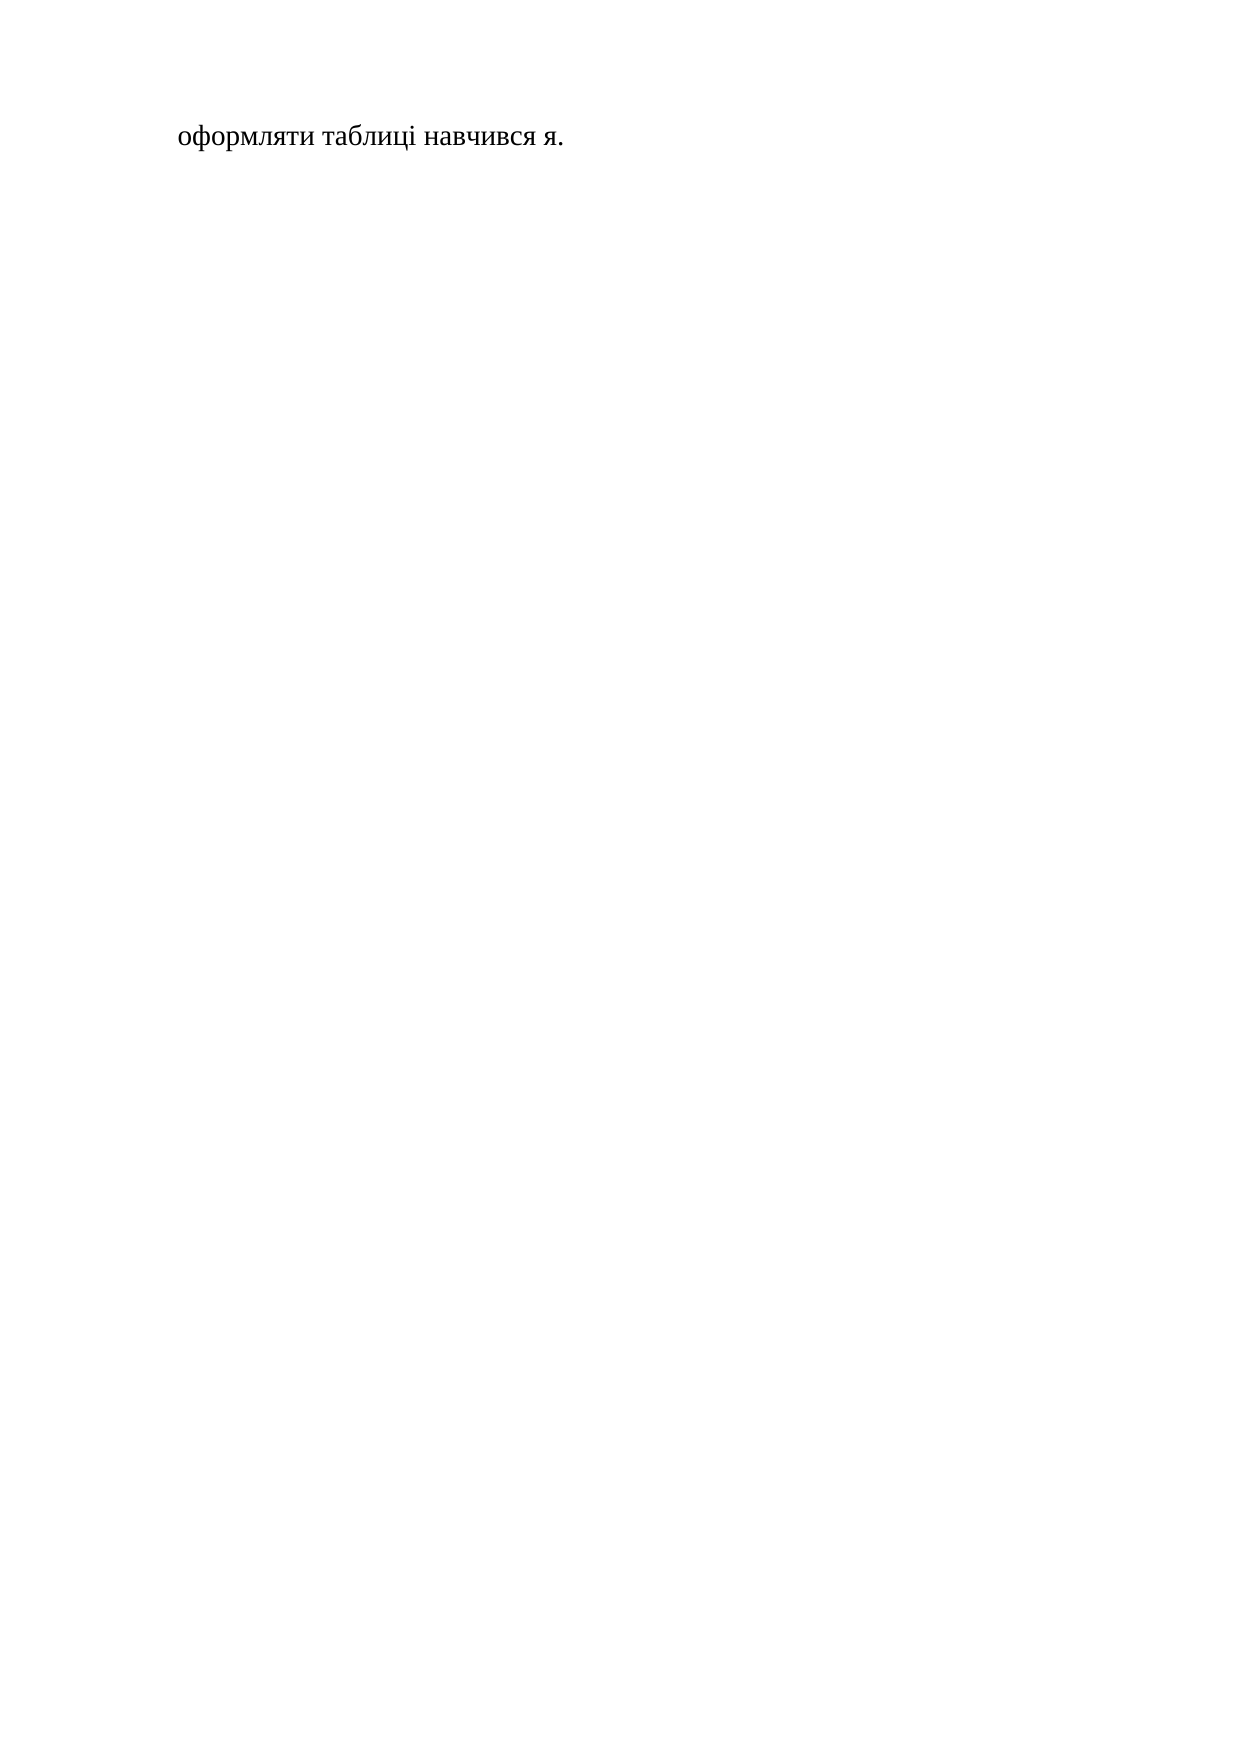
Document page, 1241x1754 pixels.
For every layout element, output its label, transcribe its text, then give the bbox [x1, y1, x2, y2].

text оформляти таблиці навчився я. [177, 118, 1152, 152]
